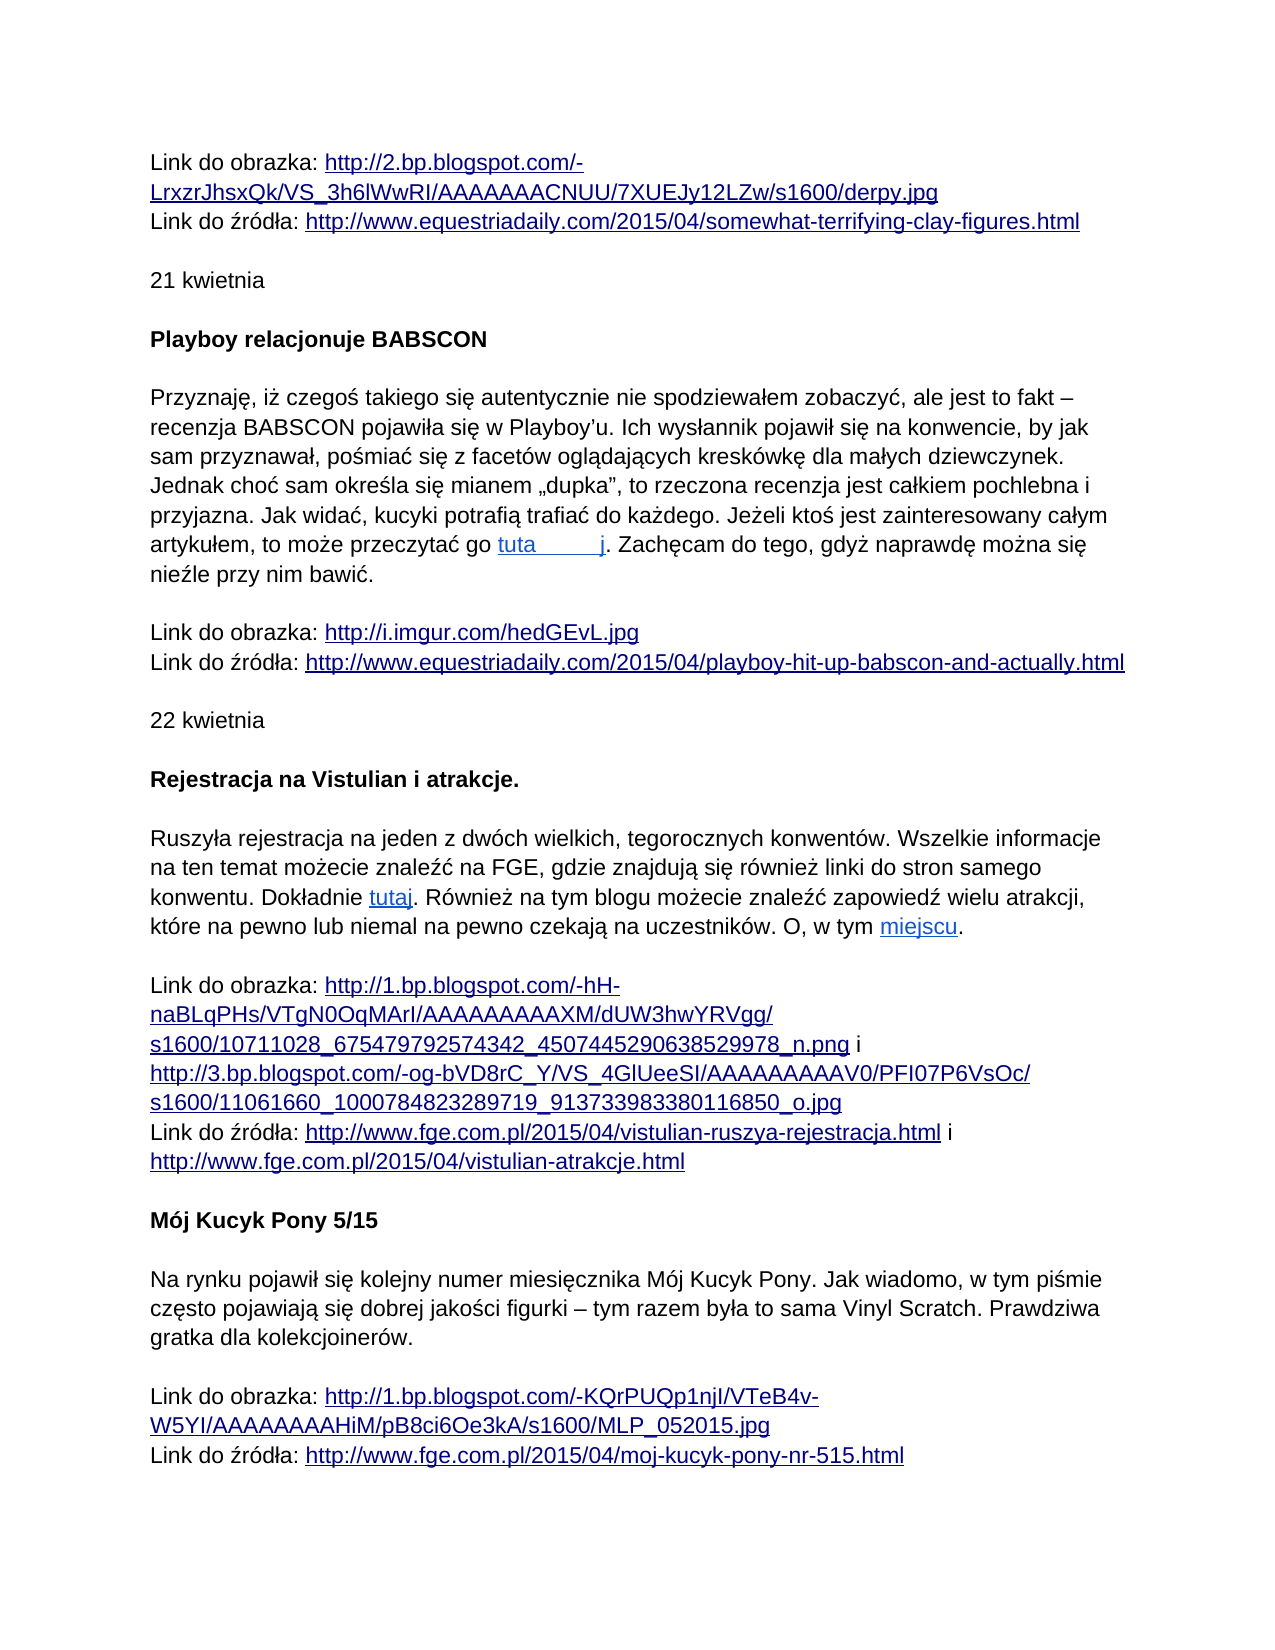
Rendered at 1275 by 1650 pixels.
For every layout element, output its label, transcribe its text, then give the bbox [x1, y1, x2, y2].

text Link do obrazka: http://i.imgur.com/hedGEvL.jpg [150, 620, 1125, 646]
text Link do źródła: http://www.fge.com.pl/2015/04/moj-kucyk-pony-nr-515.html [150, 1442, 1125, 1468]
text Przyznaję, iż czegoś takiego się autentycznie nie spodziewałem zobaczyć, ale jest to fakt – recenzja BABSCON pojawiła się w Playboy’u. Ich wysłannik pojawił się na konwencie, by jak sam przyznawał, pośmiać się z facetów oglądających kreskówkę dla małych dziewczynek. Jednak choć sam określa się mianem „dupka”, to rzeczona recenzja jest całkiem pochlebna i przyjazna. Jak widać, kucyki potrafią trafiać do każdego. Jeżeli ktoś jest zainteresowany całym artykułem, to może przeczytać go tuta j. Zachęcam do tego, gdyż naprawdę można się nieźle przy nim bawić. [150, 385, 1125, 587]
text Link do źródła: http://www.equestriadaily.com/2015/04/playboy-hit-up-babscon-and-actually.html [150, 649, 1125, 675]
text Link do źródła: http://www.fge.com.pl/2015/04/vistulian-ruszya-rejestracja.html i http://www.fge.com.pl/2015/04/vistulian-atrakcje.html [150, 1119, 1125, 1174]
text Mój Kucyk Pony 5/15 [150, 1207, 1125, 1233]
text Link do obrazka: http://1.bp.blogspot.com/-hH-naBLqPHs/VTgN0OqMArI/AAAAAAAAAXM/dUW3hwYRVgg/s1600/10711028_675479792574342_4507445290638529978_n.png i http://3.bp.blogspot.com/-og-bVD8rC_Y/VS_4GlUeeSI/AAAAAAAAAV0/PFI07P6VsOc/s1600/11061660_1000784823289719_913733983380116850_o.jpg [150, 972, 1125, 1116]
text Link do źródła: http://www.equestriadaily.com/2015/04/somewhat-terrifying-clay-figures.html [150, 209, 1125, 234]
text Na rynku pojawił się kolejny numer miesięcznika Mój Kucyk Pony. Jak wiadomo, w tym piśmie często pojawiają się dobrej jakości figurki – tym razem była to sama Vinyl Scratch. Prawdziwa gratka dla kolekcjoinerów. [150, 1266, 1125, 1351]
text Link do obrazka: http://2.bp.blogspot.com/-LrxzrJhsxQk/VS_3h6lWwRI/AAAAAAACNUU/7XUEJy12LZw/s1600/derpy.jpg [150, 150, 1125, 205]
text Rejestracja na Vistulian i atrakcje. [150, 767, 1125, 792]
text 22 kwietnia [150, 708, 1125, 734]
text Ruszyła rejestracja na jeden z dwóch wielkich, tegorocznych konwentów. Wszelkie informacje na ten temat możecie znaleźć na FGE, gdzie znajdują się również linki do stron samego konwentu. Dokładnie tutaj. Również na tym blogu możecie znaleźć zapowiedź wielu atrakcji, które na pewno lub niemal na pewno czekają na uczestników. O, w tym miejscu. [150, 826, 1125, 939]
text 21 kwietnia [150, 267, 1125, 293]
text Link do obrazka: http://1.bp.blogspot.com/-KQrPUQp1njI/VTeB4v-W5YI/AAAAAAAAHiM/pB8ci6Oe3kA/s1600/MLP_052015.jpg [150, 1384, 1125, 1439]
text Playboy relacjonuje BABSCON [150, 326, 1125, 352]
